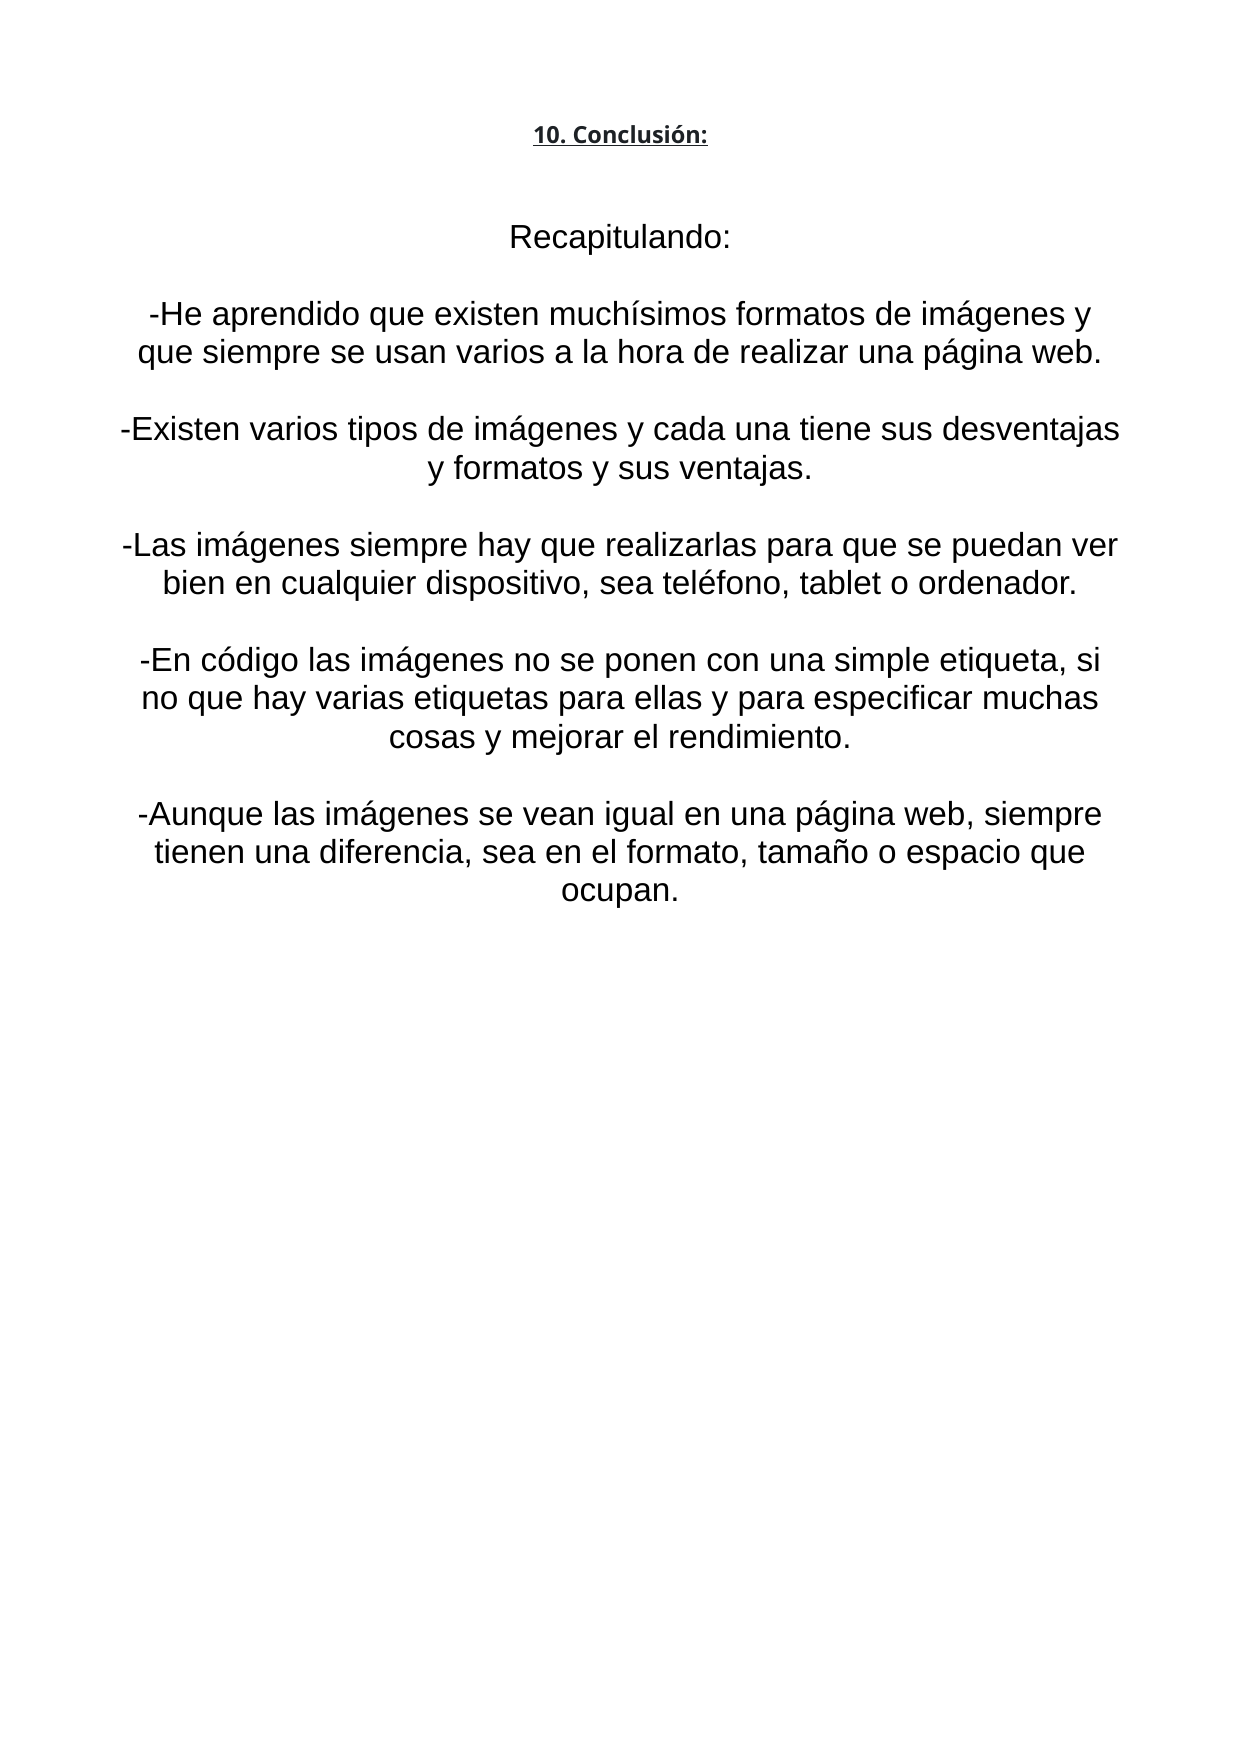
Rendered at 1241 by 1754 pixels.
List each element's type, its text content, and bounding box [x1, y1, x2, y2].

text -Aunque las imágenes se vean igual en una página web, siempre tienen una diferencia, sea en el formato, tamaño o espacio que ocupan. [118, 794, 1122, 909]
text 10. Conclusión: [118, 118, 1122, 150]
text -En código las imágenes no se ponen con una simple etiqueta, si no que hay varias etiquetas para ellas y para especificar muchas cosas y mejorar el rendimiento. [118, 640, 1122, 755]
text -Existen varios tipos de imágenes y cada una tiene sus desventajas y formatos y sus ventajas. [118, 409, 1122, 486]
text -He aprendido que existen muchísimos formatos de imágenes y que siempre se usan varios a la hora de realizar una página web. [118, 294, 1122, 371]
text Recapitulando: [118, 217, 1122, 256]
text -Las imágenes siempre hay que realizarlas para que se puedan ver bien en cualquier dispositivo, sea teléfono, tablet o ordenador. [118, 524, 1122, 601]
